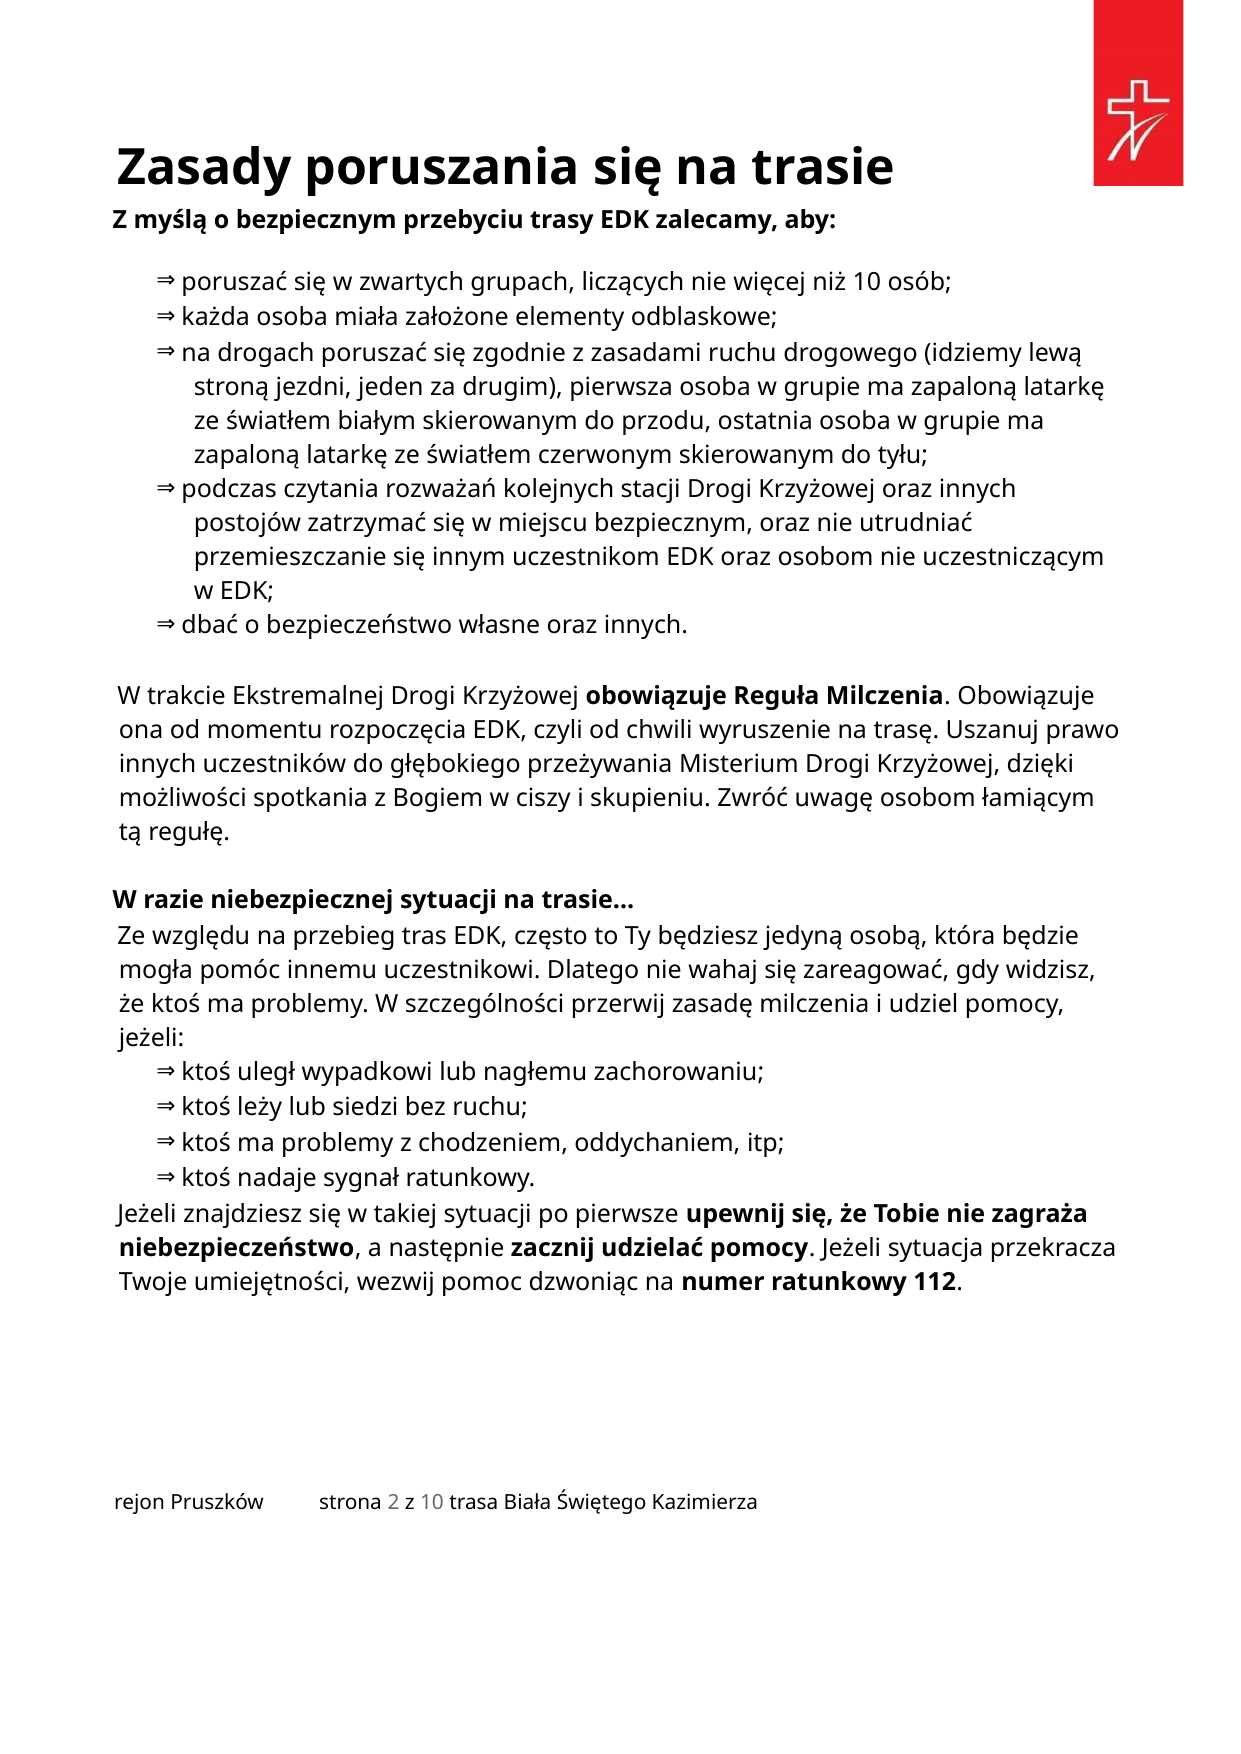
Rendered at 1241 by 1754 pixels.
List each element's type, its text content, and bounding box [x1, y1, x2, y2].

text ⇒ na drogach poruszać się zgodnie z zasadami ruchu drogowego (idziemy lewą stroną jezdni, jeden za drugim), pierwsza osoba w grupie ma zapaloną latarkę ze światłem białym skierowanym do przodu, ostatnia osoba w grupie ma zapaloną latarkę ze światłem czerwonym skierowanym do tyłu; [156, 334, 1123, 471]
text ⇒ dbać o bezpieczeństwo własne oraz innych. [156, 607, 1123, 676]
subtitle Zasady poruszania się na trasie [117, 131, 1123, 199]
text ⇒ każda osoba miała założone elementy odblaskowe; [156, 299, 1123, 333]
text W trakcie Ekstremalnej Drogi Krzyżowej obowiązuje Reguła Milczenia. Obowiązuje ona od momentu rozpoczęcia EDK, czyli od chwili wyruszenie na trasę. Uszanuj prawo innych uczestników do głębokiego przeżywania Misterium Drogi Krzyżowej, dzięki możliwości spotkania z Bogiem w ciszy i skupieniu. Zwróć uwagę osobom łamiącym tą regułę. [117, 678, 1123, 882]
text ⇒ podczas czytania rozważań kolejnych stacji Drogi Krzyżowej oraz innych postojów zatrzymać się w miejscu bezpiecznym, oraz nie utrudniać przemieszczanie się innym uczestnikom EDK oraz osobom nie uczestniczącym w EDK; [156, 471, 1123, 607]
text Jeżeli znajdziesz się w takiej sytuacji po pierwsze upewnij się, że Tobie nie zagraża niebezpieczeństwo, a następnie zacznij udzielać pomocy. Jeżeli sytuacja przekracza Twoje umiejętności, wezwij pomoc dzwoniąc na numer ratunkowy 112. [117, 1195, 1123, 1297]
text Ze względu na przebieg tras EDK, często to Ty będziesz jedyną osobą, która będzie mogła pomóc innemu uczestnikowi. Dlatego nie wahaj się zareagować, gdy widzisz, że ktoś ma problemy. W szczególności przerwij zasadę milczenia i udziel pomocy, jeżeli: [117, 917, 1123, 1054]
text ⇒ ktoś uległ wypadkowi lub nagłemu zachorowaniu; [156, 1054, 1123, 1088]
text ⇒ ktoś leży lub siedzi bez ruchu; [156, 1089, 1123, 1123]
text W razie niebezpiecznej sytuacji na trasie… [112, 882, 1123, 916]
text ⇒ ktoś nadaje sygnał ratunkowy. [156, 1160, 1123, 1194]
text ⇒ poruszać się w zwartych grupach, liczących nie więcej niż 10 osób; [156, 263, 1123, 297]
text ⇒ ktoś ma problemy z chodzeniem, oddychaniem, itp; [156, 1124, 1123, 1158]
text Z myślą o bezpiecznym przebyciu trasy EDK zalecamy, aby: [112, 201, 1123, 236]
